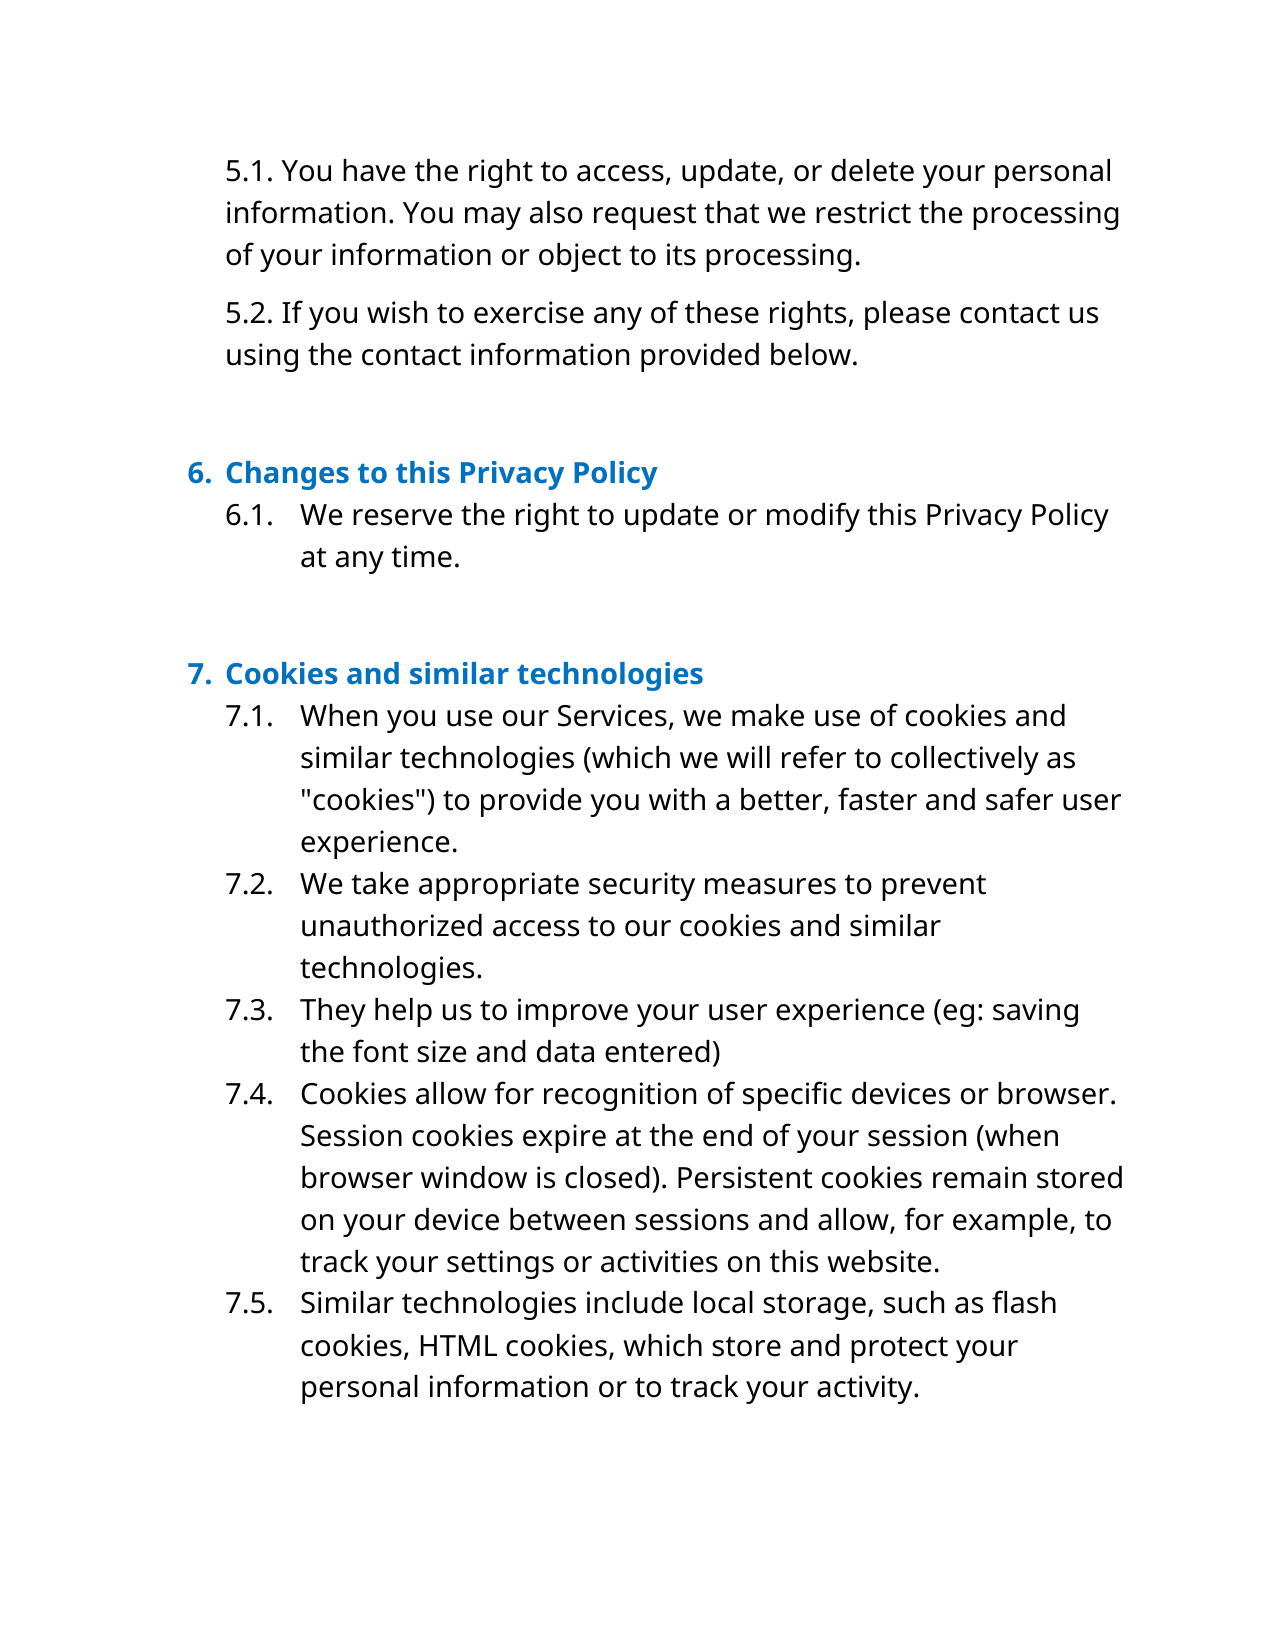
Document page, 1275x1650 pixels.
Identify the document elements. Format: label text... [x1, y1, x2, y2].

list Cookies and similar technologies [187, 653, 1125, 693]
list Cookies allow for recognition of specific devices or browser. Session cookies expire at the end of your session (when browser window is closed). Persistent cookies remain stored on your device between sessions and allow, for example, to track your settings or activities on this website. [225, 1073, 1125, 1281]
list We reserve the right to update or modify this Privacy Policy at any time. [225, 494, 1125, 576]
text 5.1. You have the right to access, update, or delete your personal information. You may also request that we restrict the processing of your information or object to its processing. [225, 150, 1125, 274]
list They help us to improve your user experience (eg: saving the font size and data entered) [225, 989, 1125, 1071]
list Similar technologies include local storage, such as flash cookies, HTML cookies, which store and protect your personal information or to track your activity. [225, 1283, 1125, 1406]
text 5.2. If you wish to exercise any of these rights, please contact us using the contact information provided below. [225, 293, 1125, 374]
list We take appropriate security measures to prevent unauthorized access to our cookies and similar technologies. [225, 863, 1125, 987]
list When you use our Services, we make use of cookies and similar technologies (which we will refer to collectively as "cookies") to provide you with a better, faster and safer user experience. [225, 695, 1125, 861]
list Changes to this Privacy Policy [187, 452, 1125, 492]
